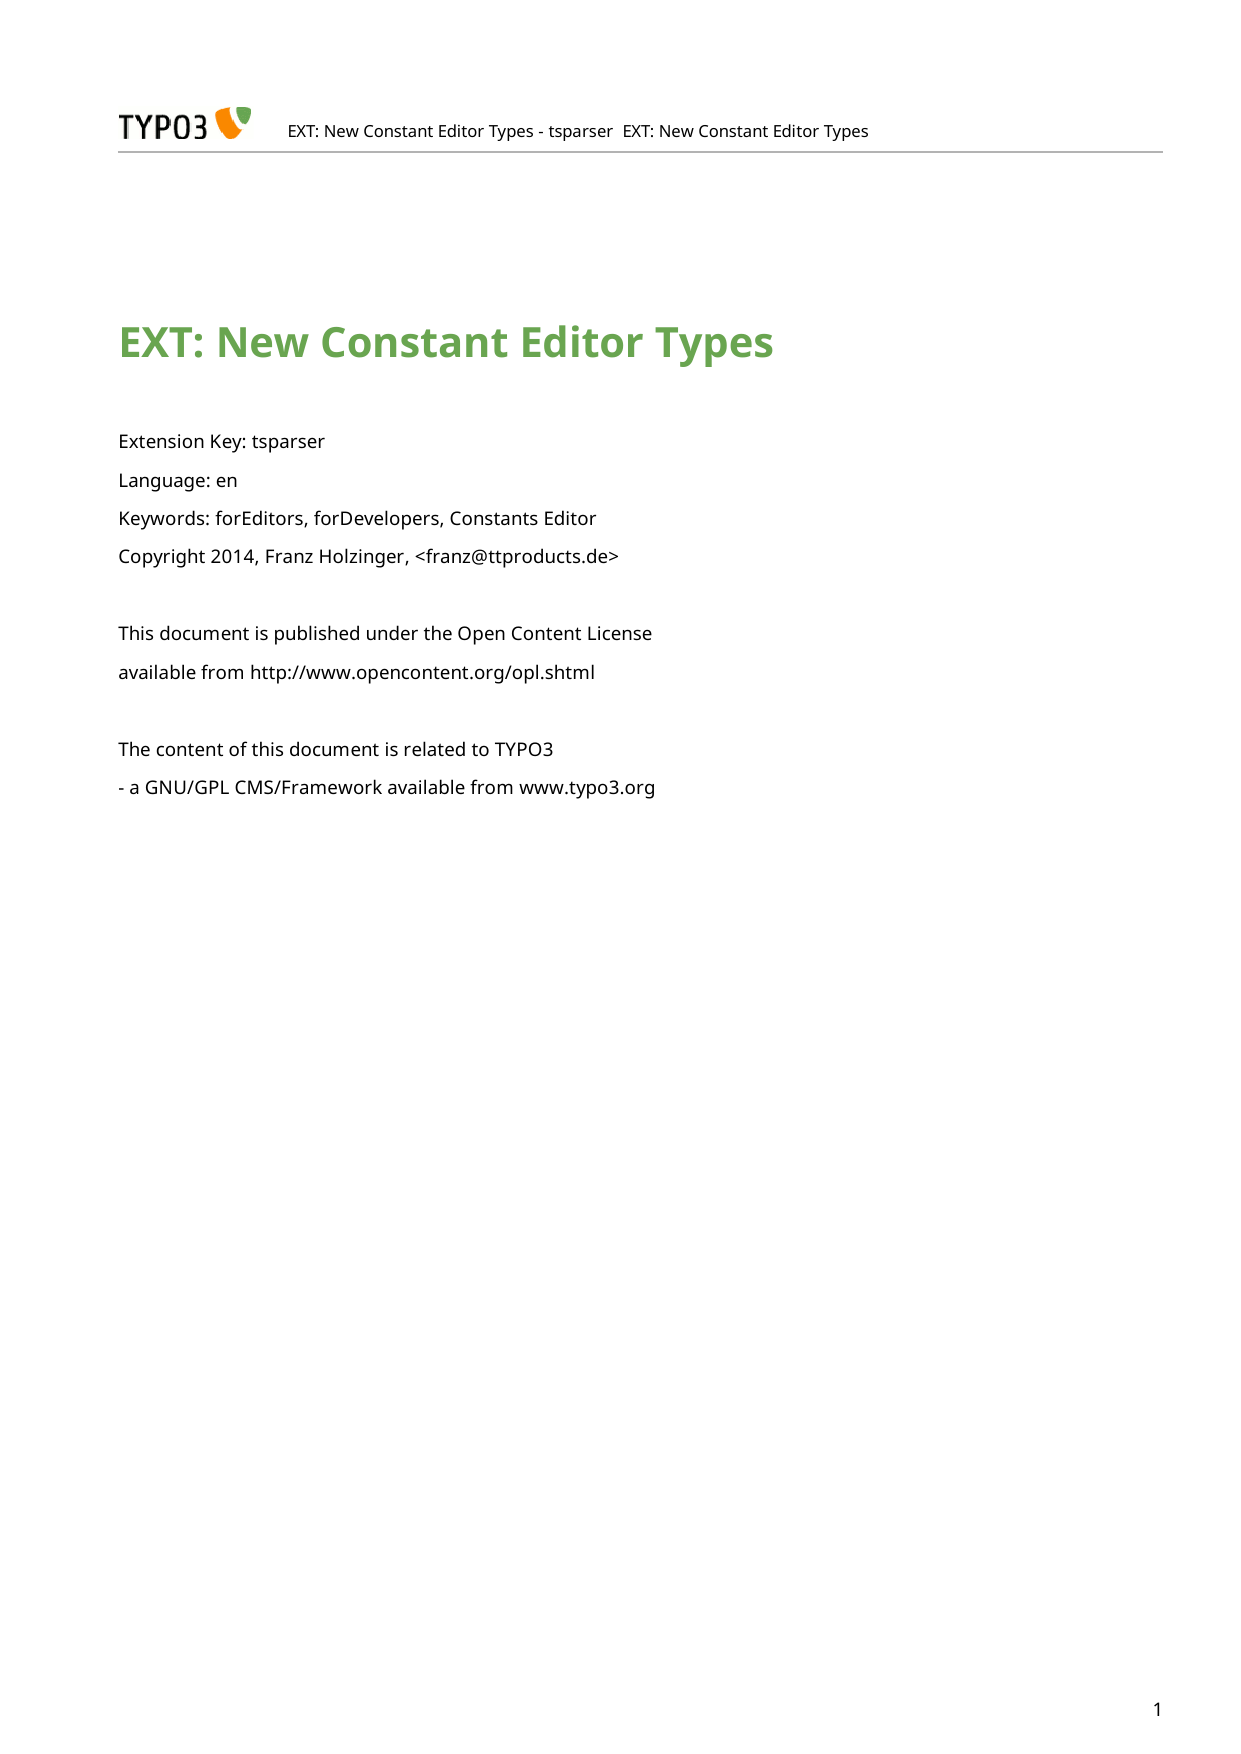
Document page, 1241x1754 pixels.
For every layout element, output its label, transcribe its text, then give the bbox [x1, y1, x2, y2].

text Extension Key: tsparser [118, 428, 1163, 454]
text Language: en [118, 467, 1163, 493]
text available from http://www.opencontent.org/opl.shtml [118, 659, 1163, 685]
subtitle EXT: New Constant Editor Types [118, 313, 1163, 369]
text Keywords: forEditors, forDevelopers, Constants Editor [118, 505, 1163, 531]
text This document is published under the Open Content License [118, 620, 1163, 646]
picture [118, 106, 254, 139]
text The content of this document is related to TYPO3 [118, 736, 1163, 762]
text - a GNU/GPL CMS/Framework available from www.typo3.org [118, 774, 1163, 826]
text Copyright 2014, Franz Holzinger, <franz@ttproducts.de> [118, 543, 1163, 569]
